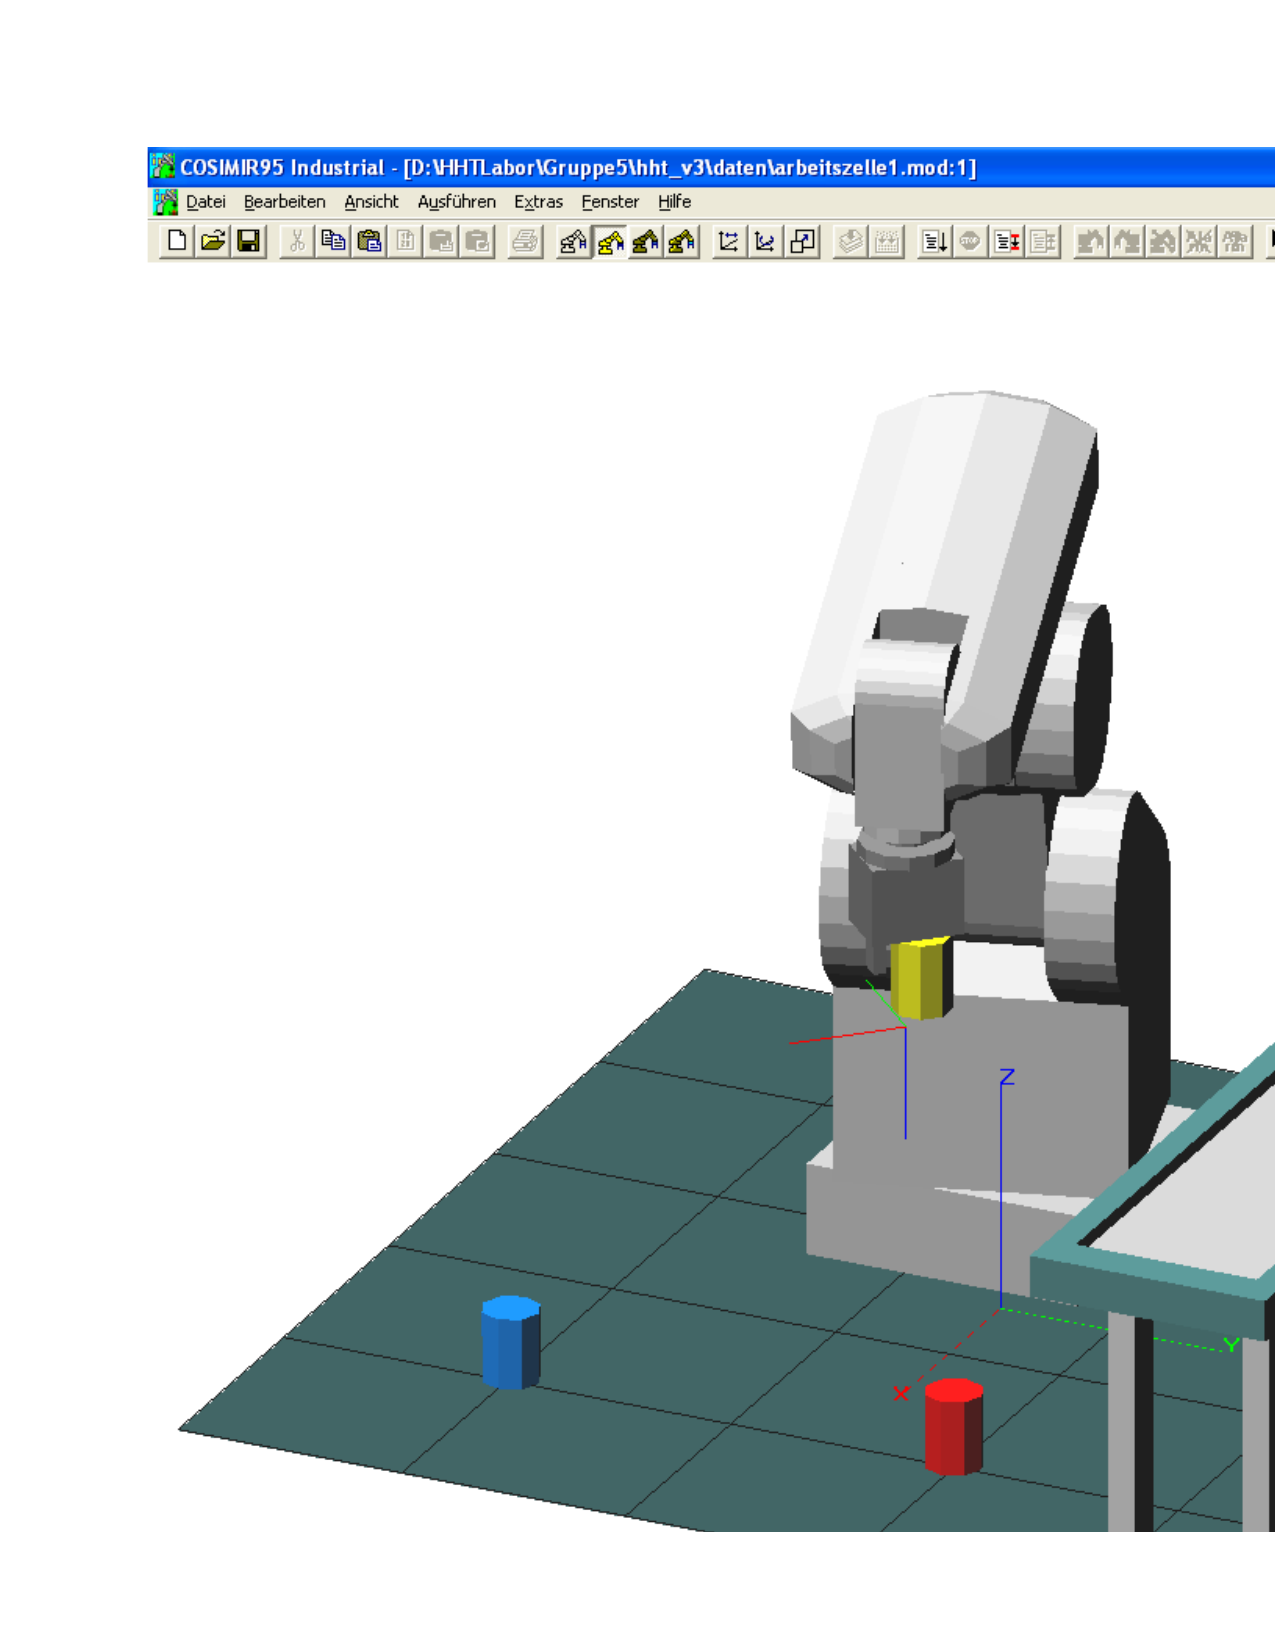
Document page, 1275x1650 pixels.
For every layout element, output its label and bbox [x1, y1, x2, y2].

picture [147, 147, 1275, 1532]
